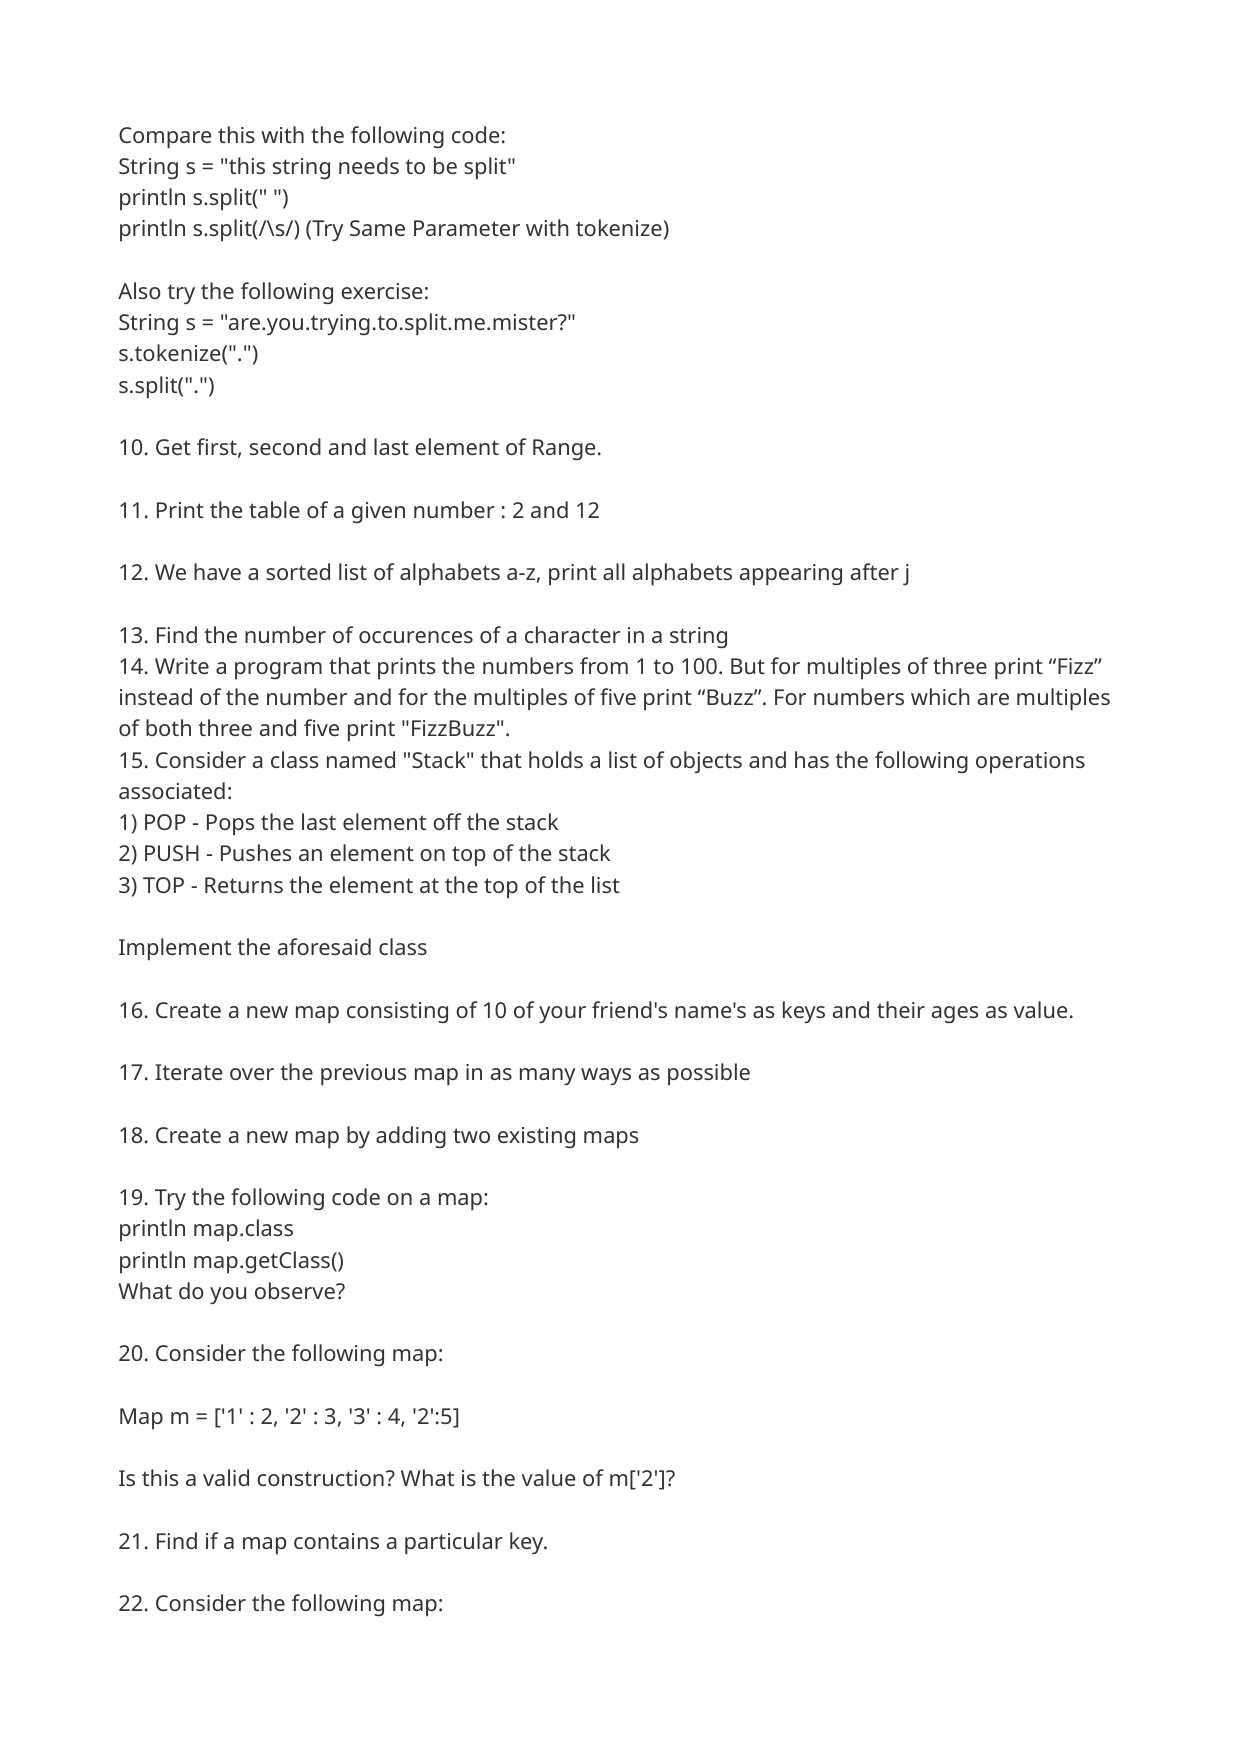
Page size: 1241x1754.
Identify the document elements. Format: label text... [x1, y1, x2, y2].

text Compare this with the following code: String s = "this string needs to be split" println s.split(" ") println s.split(/\s/) (Try Same Parameter with tokenize) Also try the following exercise: String s = "are.you.trying.to.split.me.mister?" s.tokenize(".") s.split(".") 10. Get first, second and last element of Range. 11. Print the table of a given number : 2 and 12 12. We have a sorted list of alphabets a-z, print all alphabets appearing after j 13. Find the number of occurences of a character in a string 14. Write a program that prints the numbers from 1 to 100. But for multiples of three print “Fizz” instead of the number and for the multiples of five print “Buzz”. For numbers which are multiples of both three and five print "FizzBuzz". 15. Consider a class named "Stack" that holds a list of objects and has the following operations associated: 1) POP - Pops the last element off the stack 2) PUSH - Pushes an element on top of the stack 3) TOP - Returns the element at the top of the list Implement the aforesaid class 16. Create a new map consisting of 10 of your friend's name's as keys and their ages as value. 17. Iterate over the previous map in as many ways as possible 18. Create a new map by adding two existing maps 19. Try the following code on a map: println map.class println map.getClass() What do you observe? 20. Consider the following map: Map m = ['1' : 2, '2' : 3, '3' : 4, '2':5] Is this a valid construction? What is the value of m['2']? 21. Find if a map contains a particular key. 22. Consider the following map: [118, 118, 1122, 1618]
